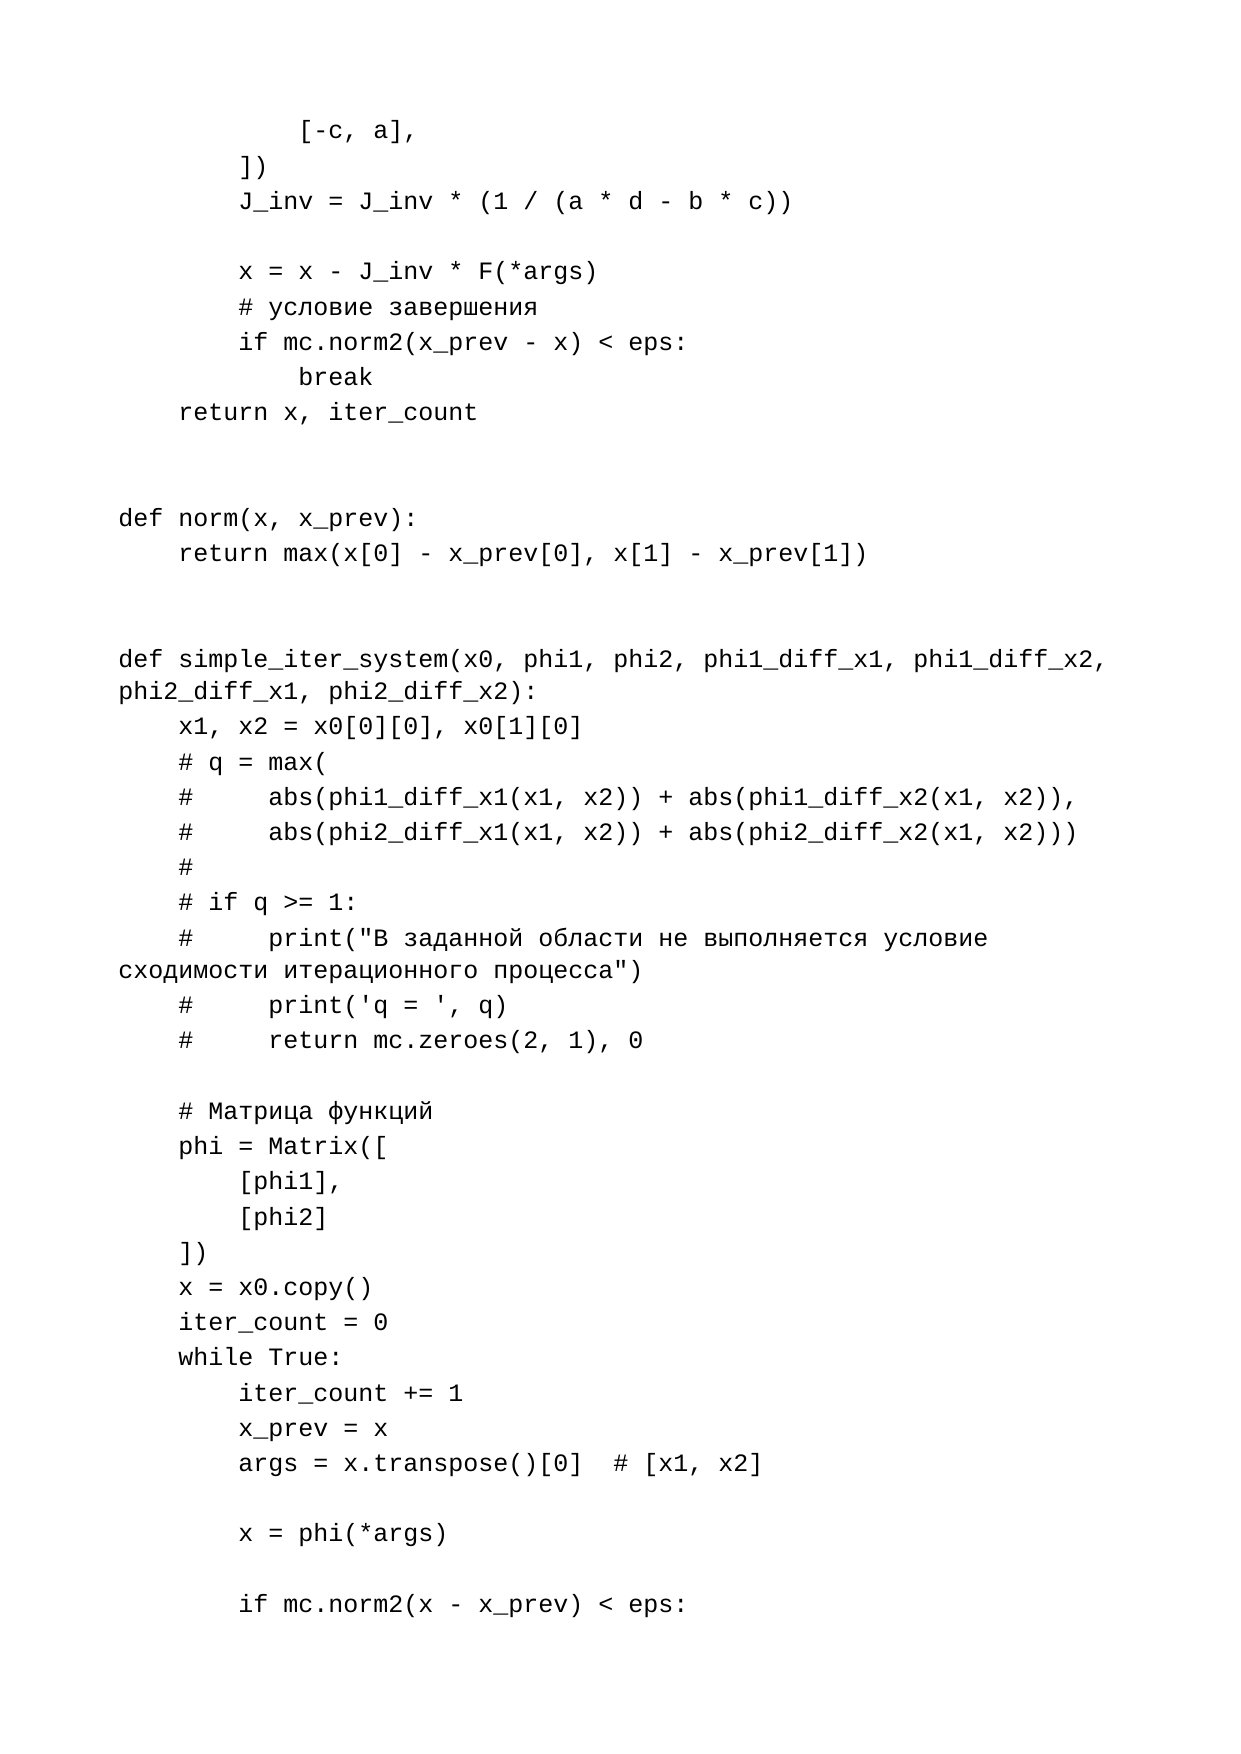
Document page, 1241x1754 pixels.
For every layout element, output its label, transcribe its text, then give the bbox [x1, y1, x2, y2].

list x = x0.copy() [118, 1274, 1122, 1303]
list # print('q = ', q) [118, 993, 1122, 1021]
list # [118, 855, 1122, 883]
list return x, iter_count [118, 400, 1122, 428]
list # q = max( [118, 749, 1122, 777]
list [phi2] [118, 1204, 1122, 1232]
list while True: [118, 1345, 1122, 1373]
list # abs(phi1_diff_x1(x1, x2)) + abs(phi1_diff_x2(x1, x2)), [118, 784, 1122, 813]
list ]) [118, 1239, 1122, 1268]
list x = x - J_inv * F(*args) [118, 259, 1122, 287]
list args = x.transpose()[0] # [x1, x2] [118, 1451, 1122, 1479]
list # условие завершения [118, 294, 1122, 322]
list [-c, a], [118, 118, 1122, 146]
list if mc.norm2(x_prev - x) < eps: [118, 329, 1122, 358]
list # abs(phi2_diff_x1(x1, x2)) + abs(phi2_diff_x2(x1, x2))) [118, 819, 1122, 848]
list x = phi(*args) [118, 1521, 1122, 1549]
list phi = Matrix([ [118, 1134, 1122, 1162]
list def norm(x, x_prev): [118, 505, 1122, 534]
list # Матрица функций [118, 1098, 1122, 1127]
list # return mc.zeroes(2, 1), 0 [118, 1028, 1122, 1056]
list # if q >= 1: [118, 890, 1122, 918]
list [phi1], [118, 1169, 1122, 1197]
list x_prev = x [118, 1415, 1122, 1444]
list iter_count = 0 [118, 1310, 1122, 1338]
list # print("В заданной области не выполняется условие сходимости итерационного процесса") [118, 925, 1122, 986]
list ]) [118, 153, 1122, 182]
list J_inv = J_inv * (1 / (a * d - b * c)) [118, 188, 1122, 217]
list if mc.norm2(x - x_prev) < eps: [118, 1591, 1122, 1620]
list break [118, 364, 1122, 393]
list x1, x2 = x0[0][0], x0[1][0] [118, 714, 1122, 742]
list def simple_iter_system(x0, phi1, phi2, phi1_diff_x1, phi1_diff_x2, phi2_diff_x1, phi2_diff_x2): [118, 646, 1122, 707]
list return max(x[0] - x_prev[0], x[1] - x_prev[1]) [118, 541, 1122, 569]
list iter_count += 1 [118, 1380, 1122, 1408]
